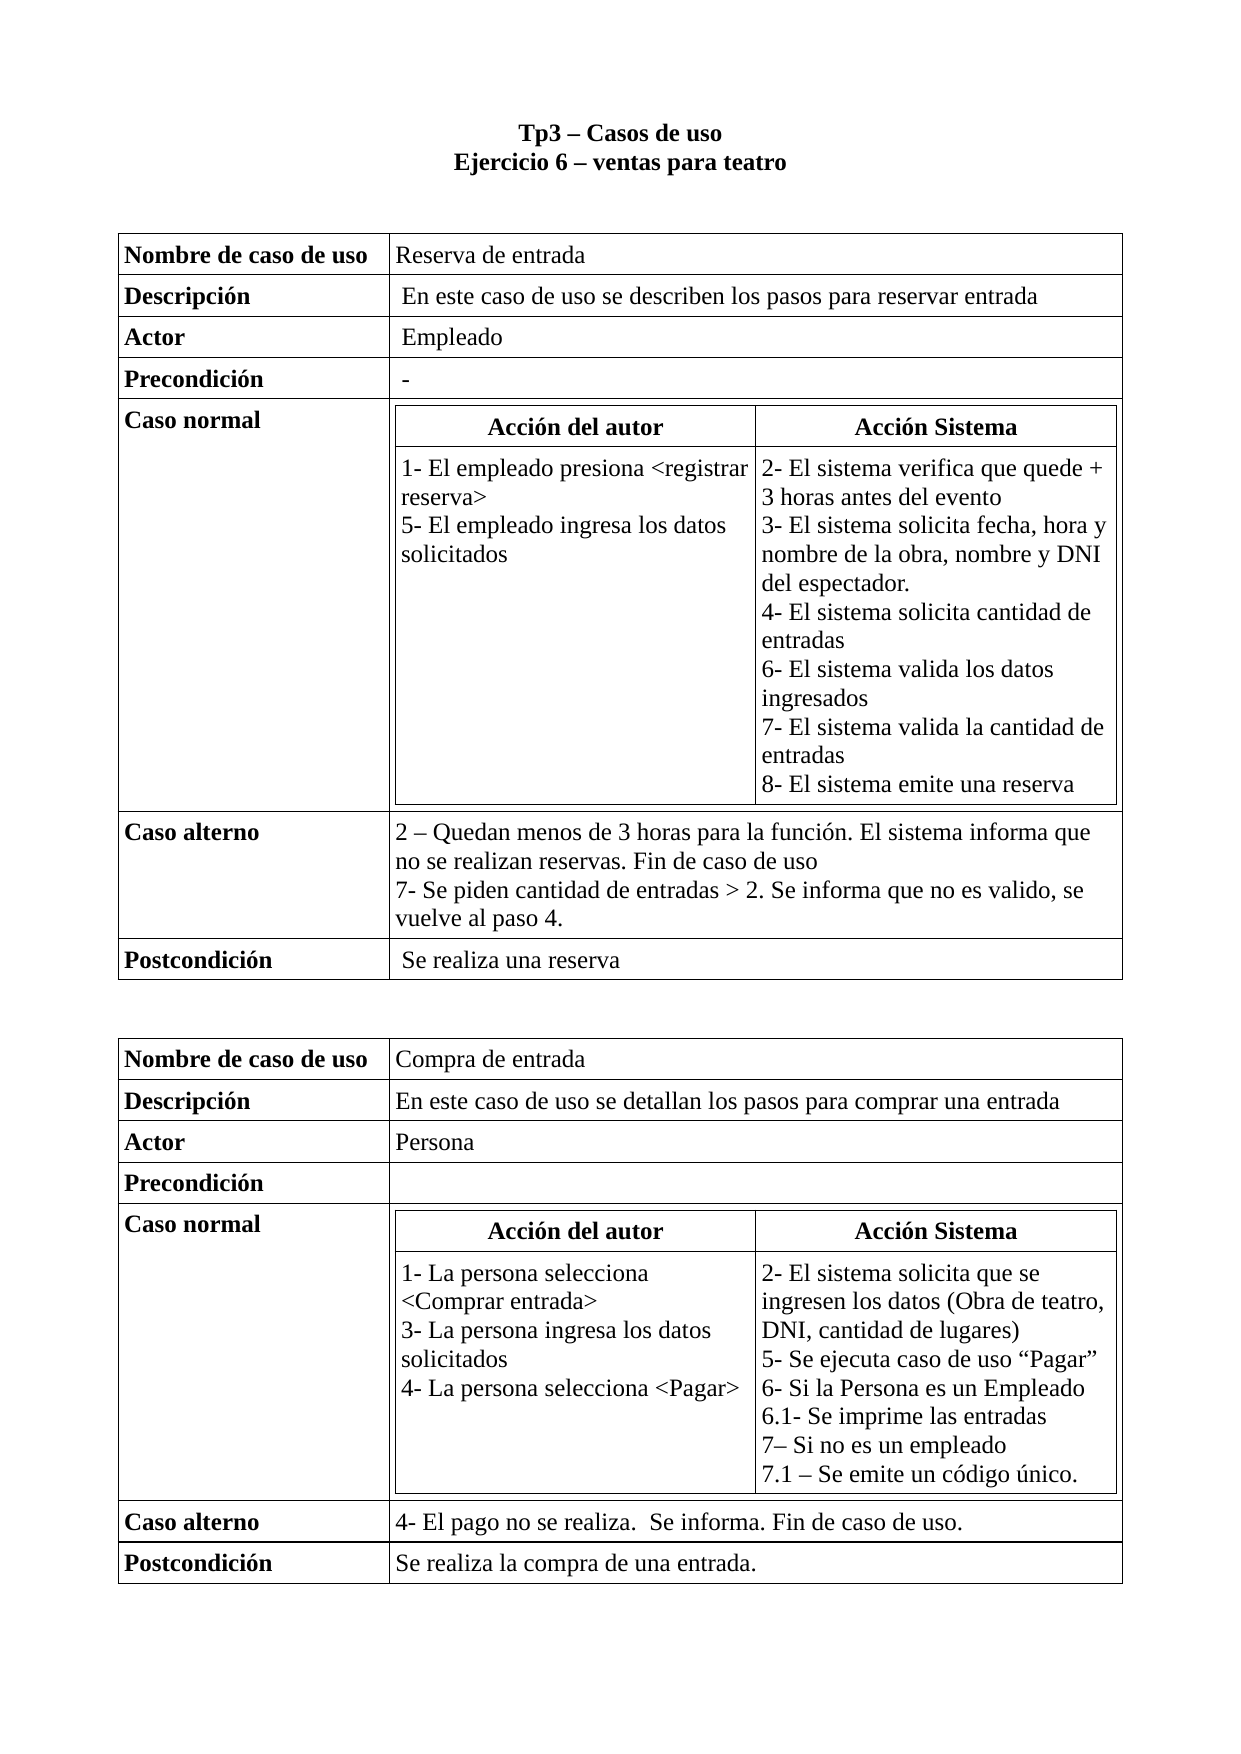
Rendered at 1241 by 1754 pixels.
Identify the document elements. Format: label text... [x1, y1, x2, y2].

table_header Compra de entrada [390, 1039, 1122, 1079]
table_cell [390, 1163, 1122, 1203]
table_cell Caso normal [119, 399, 389, 811]
table_cell Caso alterno [119, 1501, 389, 1541]
table_cell En este caso de uso se describen los pasos para reservar entrada [390, 275, 1122, 316]
table_header Acción Sistema [756, 1211, 1116, 1251]
table_cell Caso alterno [119, 812, 389, 938]
table_cell Precondición [119, 1163, 389, 1203]
table_cell [390, 399, 1122, 811]
table_cell Actor [119, 1121, 389, 1162]
table_cell 4- El pago no se realiza. Se informa. Fin de caso de uso. [390, 1501, 1122, 1541]
table_header Acción del autor [396, 1211, 755, 1251]
table_cell Precondición [119, 358, 389, 398]
table_cell - [390, 358, 1122, 398]
table_cell 1- El empleado presiona <registrar reserva> 5- El empleado ingresa los datos solicitados [396, 447, 755, 804]
table_cell Postcondición [119, 939, 389, 979]
table_cell 2- El sistema solicita que se ingresen los datos (Obra de teatro, DNI, cantidad de lugares) 5- Se ejecuta caso de uso “Pagar” 6- Si la Persona es un Empleado 6.1- Se imprime las entradas 7– Si no es un empleado 7.1 – Se emite un código único. [756, 1252, 1116, 1493]
table_cell 2 – Quedan menos de 3 horas para la función. El sistema informa que no se realizan reservas. Fin de caso de uso 7- Se piden cantidad de entradas > 2. Se informa que no es valido, se vuelve al paso 4. [390, 812, 1122, 938]
table_cell Postcondición [119, 1543, 389, 1583]
table_cell En este caso de uso se detallan los pasos para comprar una entrada [390, 1080, 1122, 1120]
text Ejercicio 6 – ventas para teatro [118, 147, 1122, 176]
table_cell 2- El sistema verifica que quede + 3 horas antes del evento 3- El sistema solicita fecha, hora y nombre de la obra, nombre y DNI del espectador. 4- El sistema solicita cantidad de entradas 6- El sistema valida los datos ingresados 7- El sistema valida la cantidad de entradas 8- El sistema emite una reserva [756, 447, 1116, 804]
table_header Reserva de entrada [390, 234, 1122, 274]
table_cell Descripción [119, 1080, 389, 1120]
table_cell Se realiza una reserva [390, 939, 1122, 979]
table_cell [390, 1204, 1122, 1500]
table_cell Descripción [119, 275, 389, 316]
table_header Acción Sistema [756, 406, 1116, 446]
table_header Nombre de caso de uso [119, 234, 389, 274]
table_cell Persona [390, 1121, 1122, 1162]
table_cell 1- La persona selecciona <Comprar entrada> 3- La persona ingresa los datos solicitados 4- La persona selecciona <Pagar> [396, 1252, 755, 1493]
table_header Nombre de caso de uso [119, 1039, 389, 1079]
table_cell Actor [119, 317, 389, 357]
table_cell Se realiza la compra de una entrada. [390, 1543, 1122, 1583]
table_cell Empleado [390, 317, 1122, 357]
table_header Acción del autor [396, 406, 755, 446]
text Tp3 – Casos de uso [118, 118, 1122, 147]
table_cell Caso normal [119, 1204, 389, 1500]
